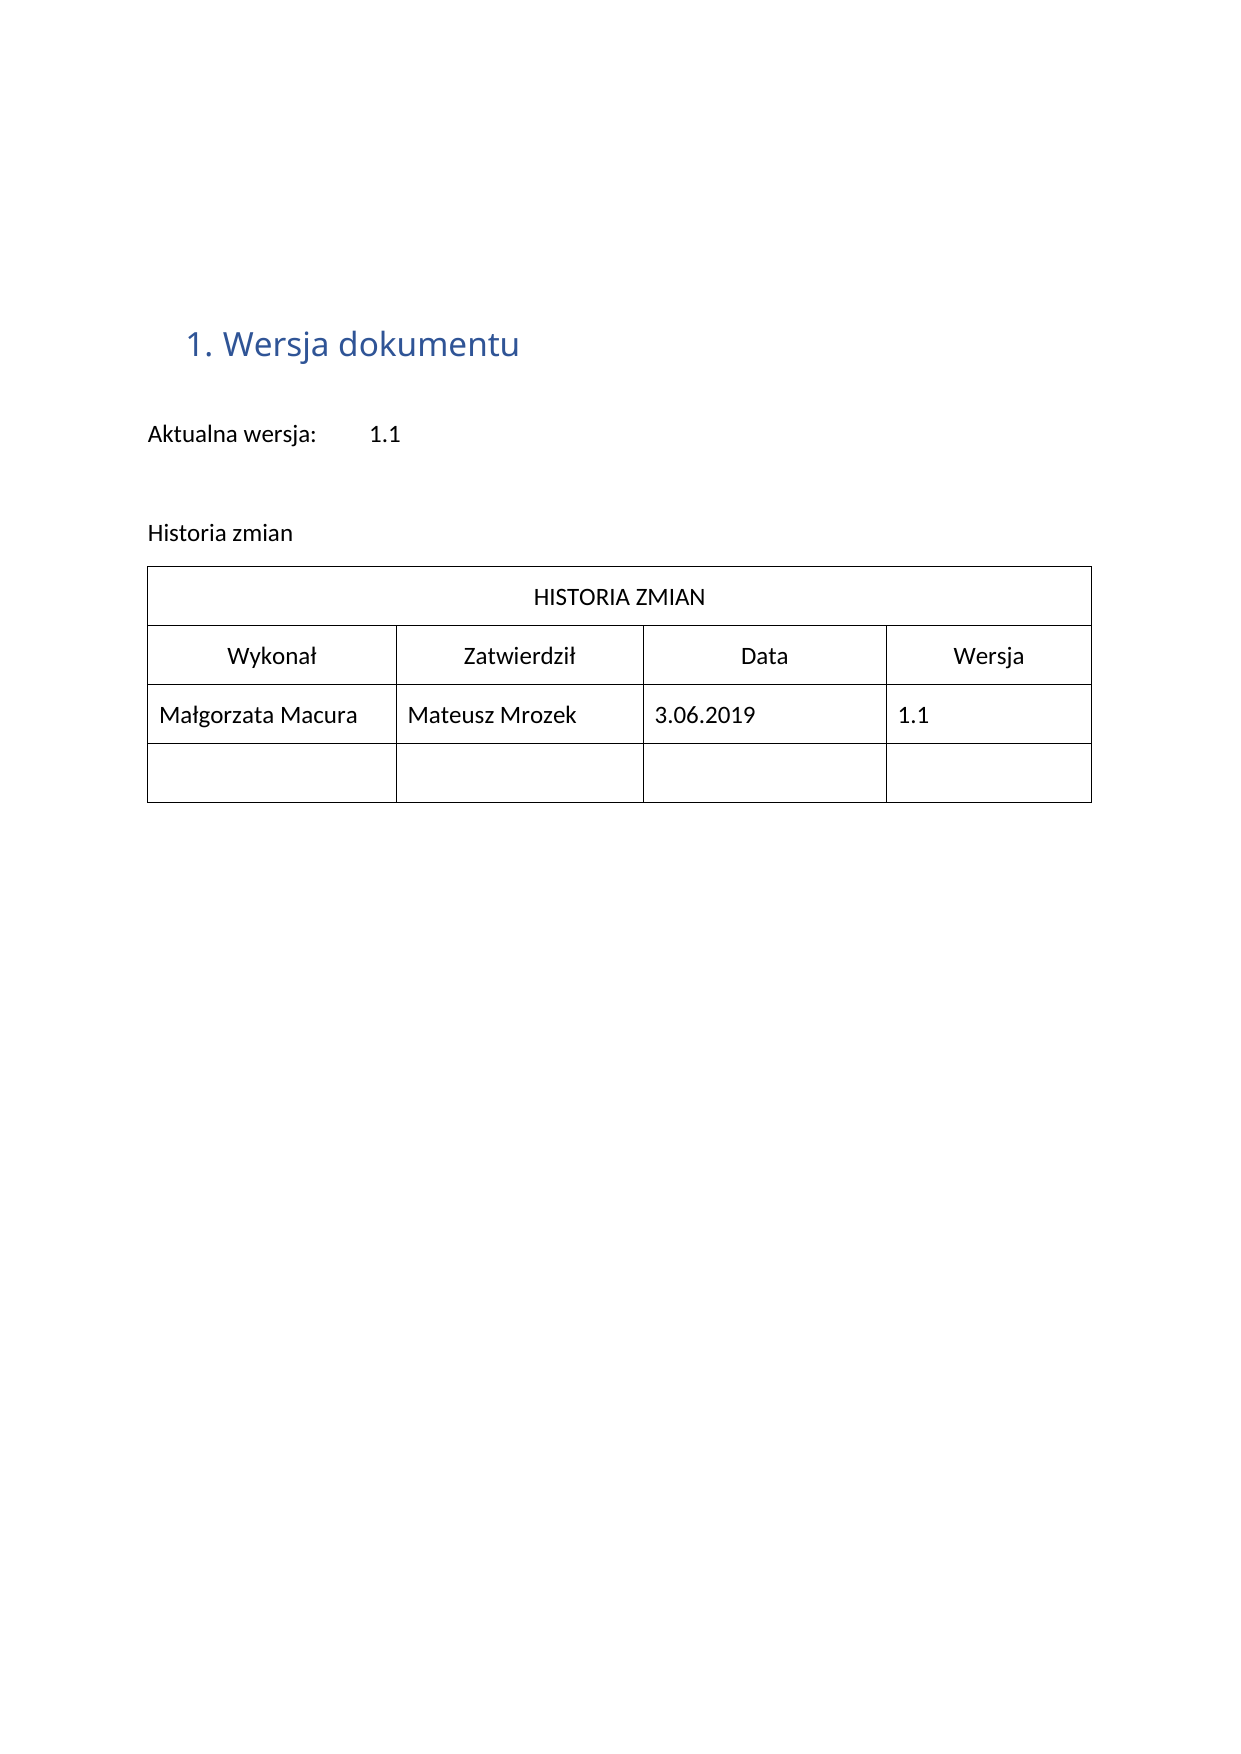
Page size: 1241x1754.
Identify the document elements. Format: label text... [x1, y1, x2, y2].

table_cell Wersja [887, 626, 1091, 684]
table_cell [148, 744, 396, 802]
table_cell 1.1 [887, 685, 1091, 743]
table_cell Wykonał [148, 626, 396, 684]
table_cell 3.06.2019 [644, 685, 886, 743]
table_header HISTORIA ZMIAN [148, 567, 1091, 625]
table_cell Małgorzata Macura [148, 685, 396, 743]
text Aktualna wersja: 1.1 [148, 418, 1093, 449]
list Wersja dokumentu [185, 320, 1093, 366]
text Historia zmian [148, 517, 1093, 547]
table_cell Data [644, 626, 886, 684]
table_cell [397, 744, 643, 802]
table_cell Mateusz Mrozek [397, 685, 643, 743]
table_cell [644, 744, 886, 802]
table_cell [887, 744, 1091, 802]
table_cell Zatwierdził [397, 626, 643, 684]
